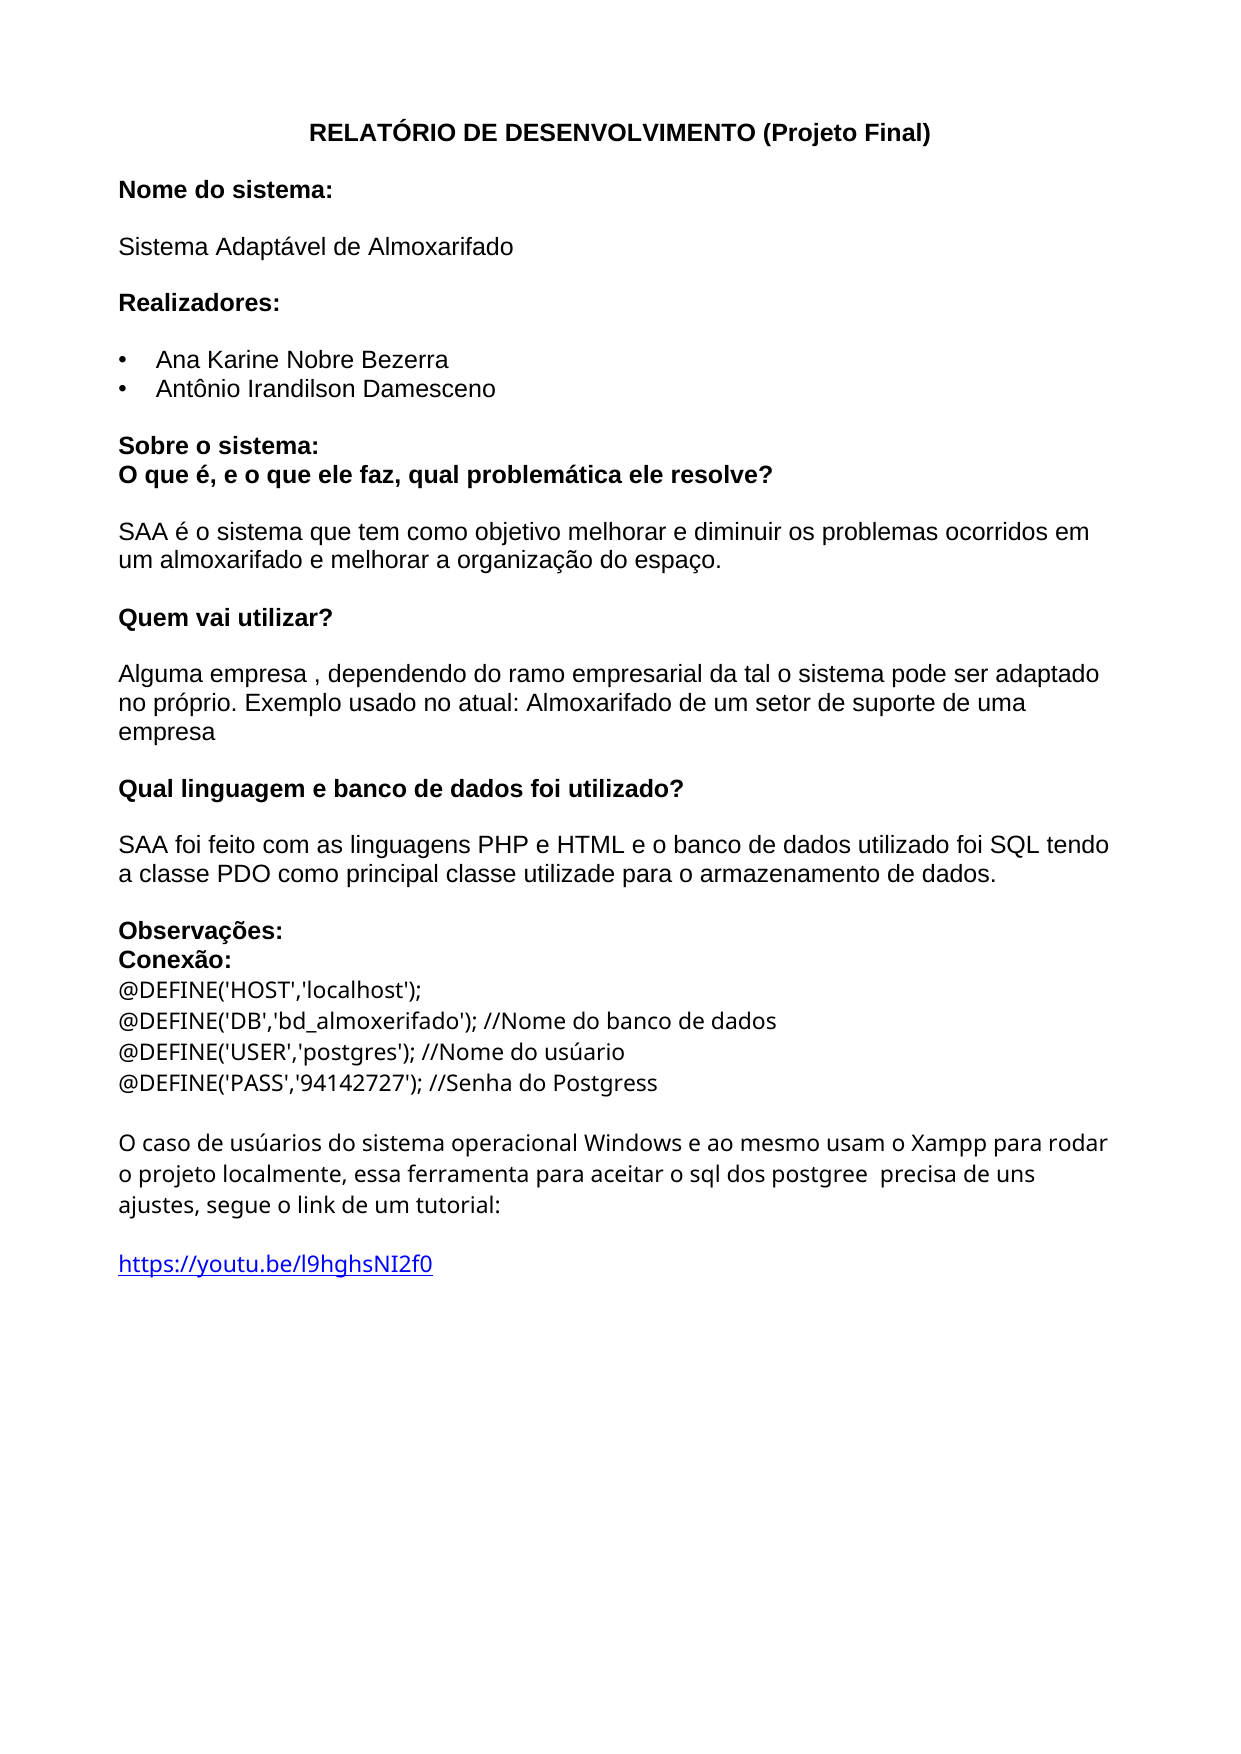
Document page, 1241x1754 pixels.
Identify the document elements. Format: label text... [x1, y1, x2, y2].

text Sobre o sistema: [118, 431, 1122, 460]
text Qual linguagem e banco de dados foi utilizado? [118, 774, 1122, 802]
text @DEFINE('DB','bd_almoxerifado'); //Nome do banco de dados [118, 1005, 1122, 1036]
text @DEFINE('USER','postgres'); //Nome do usúario [118, 1036, 1122, 1067]
text Conexão: [118, 945, 1122, 973]
list Ana Karine Nobre Bezerra [81, 345, 1122, 374]
text Realizadores: [118, 288, 1122, 317]
text https://youtu.be/l9hghsNI2f0 [118, 1248, 1122, 1279]
text SAA foi feito com as linguagens PHP e HTML e o banco de dados utilizado foi SQL tendo a classe PDO como principal classe utilizade para o armazenamento de dados. [118, 831, 1122, 888]
text O caso de usúarios do sistema operacional Windows e ao mesmo usam o Xampp para rodar o projeto localmente, essa ferramenta para aceitar o sql dos postgree precisa de uns ajustes, segue o link de um tutorial: [118, 1127, 1122, 1220]
text SAA é o sistema que tem como objetivo melhorar e diminuir os problemas ocorridos em um almoxarifado e melhorar a organização do espaço. [118, 516, 1122, 574]
text @DEFINE('PASS','94142727'); //Senha do Postgress [118, 1067, 1122, 1098]
text Alguma empresa , dependendo do ramo empresarial da tal o sistema pode ser adaptado no próprio. Exemplo usado no atual: Almoxarifado de um setor de suporte de uma empresa [118, 659, 1122, 746]
text Sistema Adaptável de Almoxarifado [118, 232, 1122, 260]
text @DEFINE('HOST','localhost'); [118, 973, 1122, 1005]
text RELATÓRIO DE DESENVOLVIMENTO (Projeto Final) [118, 118, 1122, 147]
list Antônio Irandilson Damesceno [81, 374, 1122, 403]
text Quem vai utilizar? [118, 603, 1122, 631]
text Observações: [118, 916, 1122, 945]
text O que é, e o que ele faz, qual problemática ele resolve? [118, 460, 1122, 488]
text Nome do sistema: [118, 175, 1122, 204]
